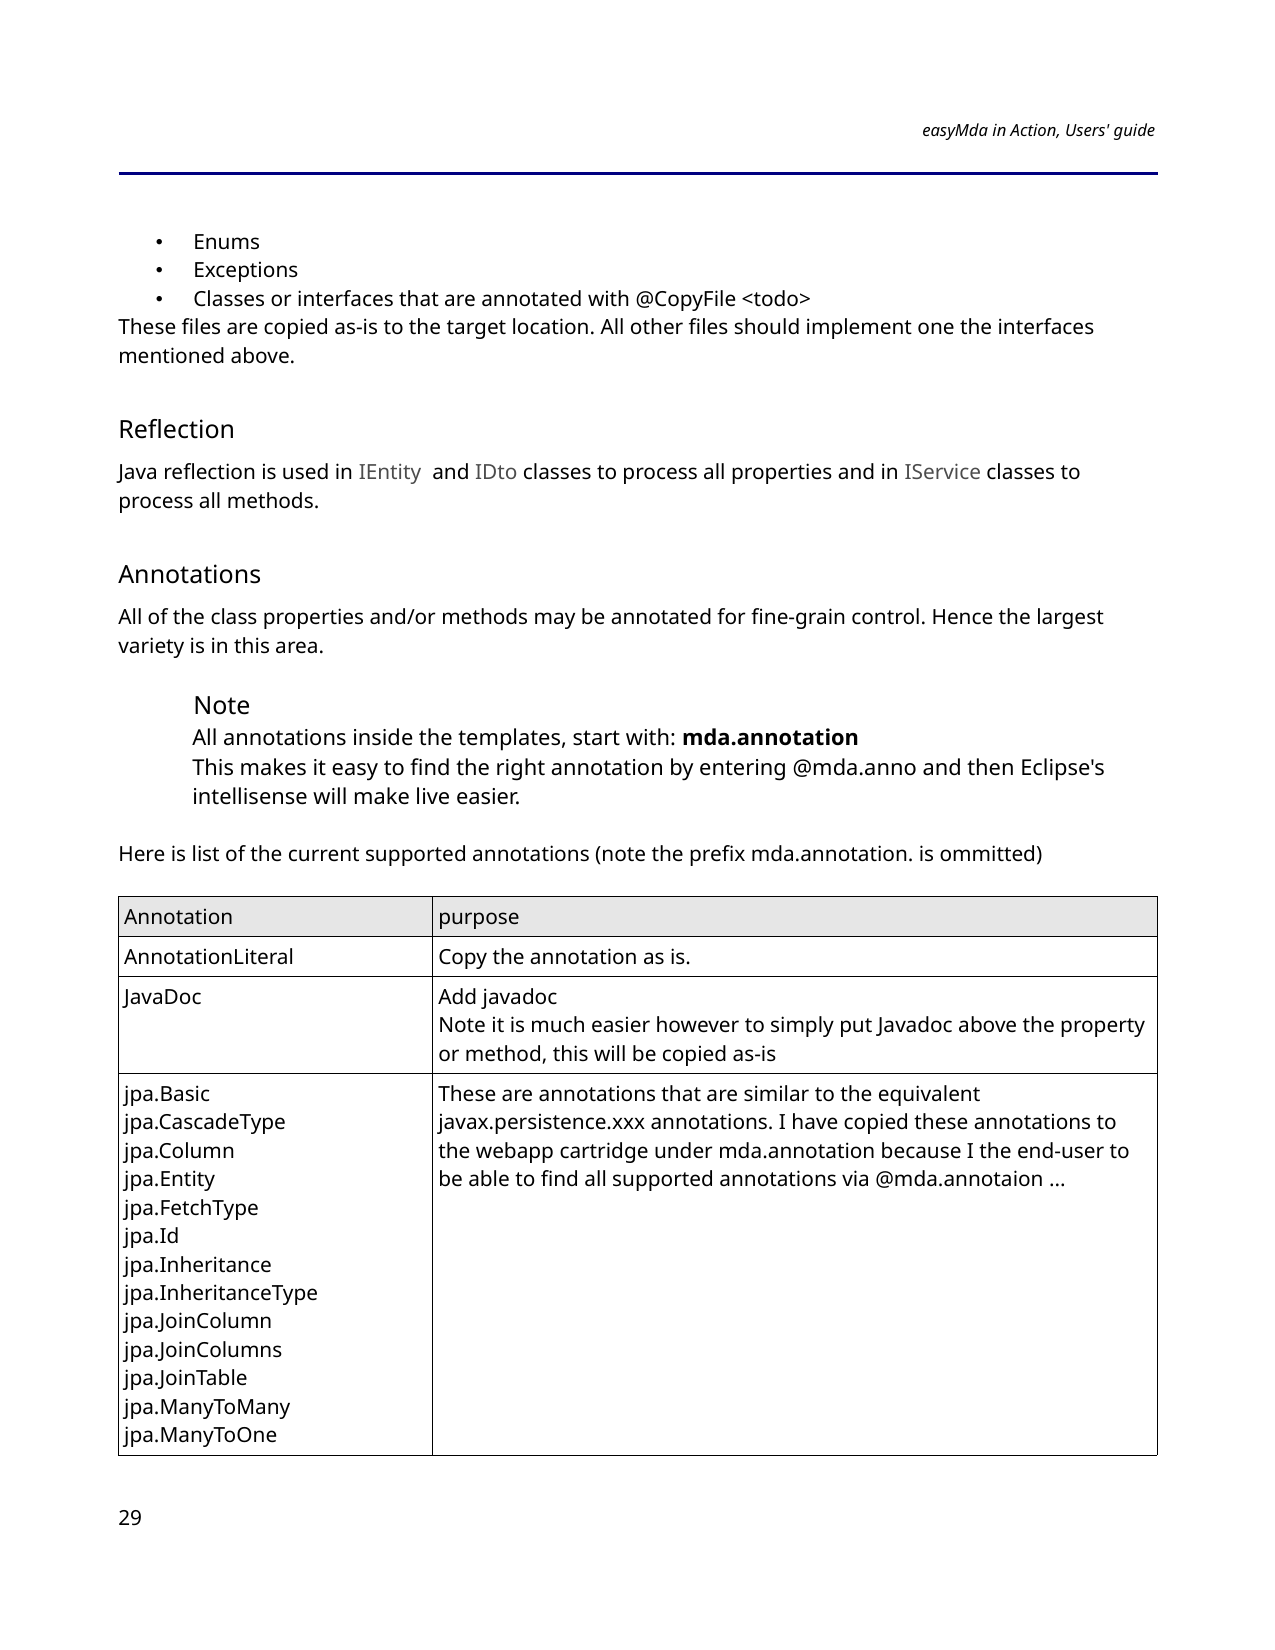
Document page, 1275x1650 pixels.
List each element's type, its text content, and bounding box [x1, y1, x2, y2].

table_cell Add javadoc Note it is much easier however to simply put Javadoc above the property or method, this will be copied as-is [433, 977, 1157, 1073]
text All annotations inside the templates, start with: mda.annotation This makes it easy to find the right annotation by entering @mda.anno and then Eclipse's intellisense will make live easier. [192, 722, 1157, 811]
list Enums [156, 227, 1157, 256]
table_cell jpa.Basic jpa.CascadeType jpa.Column jpa.Entity jpa.FetchType jpa.Id jpa.Inheritance jpa.InheritanceType jpa.JoinColumn jpa.JoinColumns jpa.JoinTable jpa.ManyToMany jpa.ManyToOne [119, 1074, 432, 1454]
table_cell Copy the annotation as is. [433, 937, 1157, 976]
text Java reflection is used in IEntity and IDto classes to process all properties and in IService classes to process all methods. [118, 457, 1157, 514]
text All of the class properties and/or methods may be annotated for fine-grain control. Hence the largest variety is in this area. [118, 602, 1157, 659]
table_cell These are annotations that are similar to the equivalent javax.persistence.xxx annotations. I have copied these annotations to the webapp cartridge under mda.annotation because I the end-user to be able to find all supported annotations via @mda.annotaion ... [433, 1074, 1157, 1454]
subtitle Annotations [118, 556, 1157, 590]
text Note [193, 688, 1157, 722]
text Here is list of the current supported annotations (note the prefix mda.annotation. is ommitted) [118, 839, 1157, 868]
list Exceptions [156, 256, 1157, 284]
table_cell AnnotationLiteral [119, 937, 432, 976]
table_cell JavaDoc [119, 977, 432, 1073]
text These files are copied as-is to the target location. All other files should implement one the interfaces mentioned above. [118, 312, 1157, 369]
table_header Annotation [119, 897, 432, 936]
list Classes or interfaces that are annotated with @CopyFile <todo> [156, 284, 1157, 312]
table_header purpose [433, 897, 1157, 936]
subtitle Reflection [118, 411, 1157, 445]
